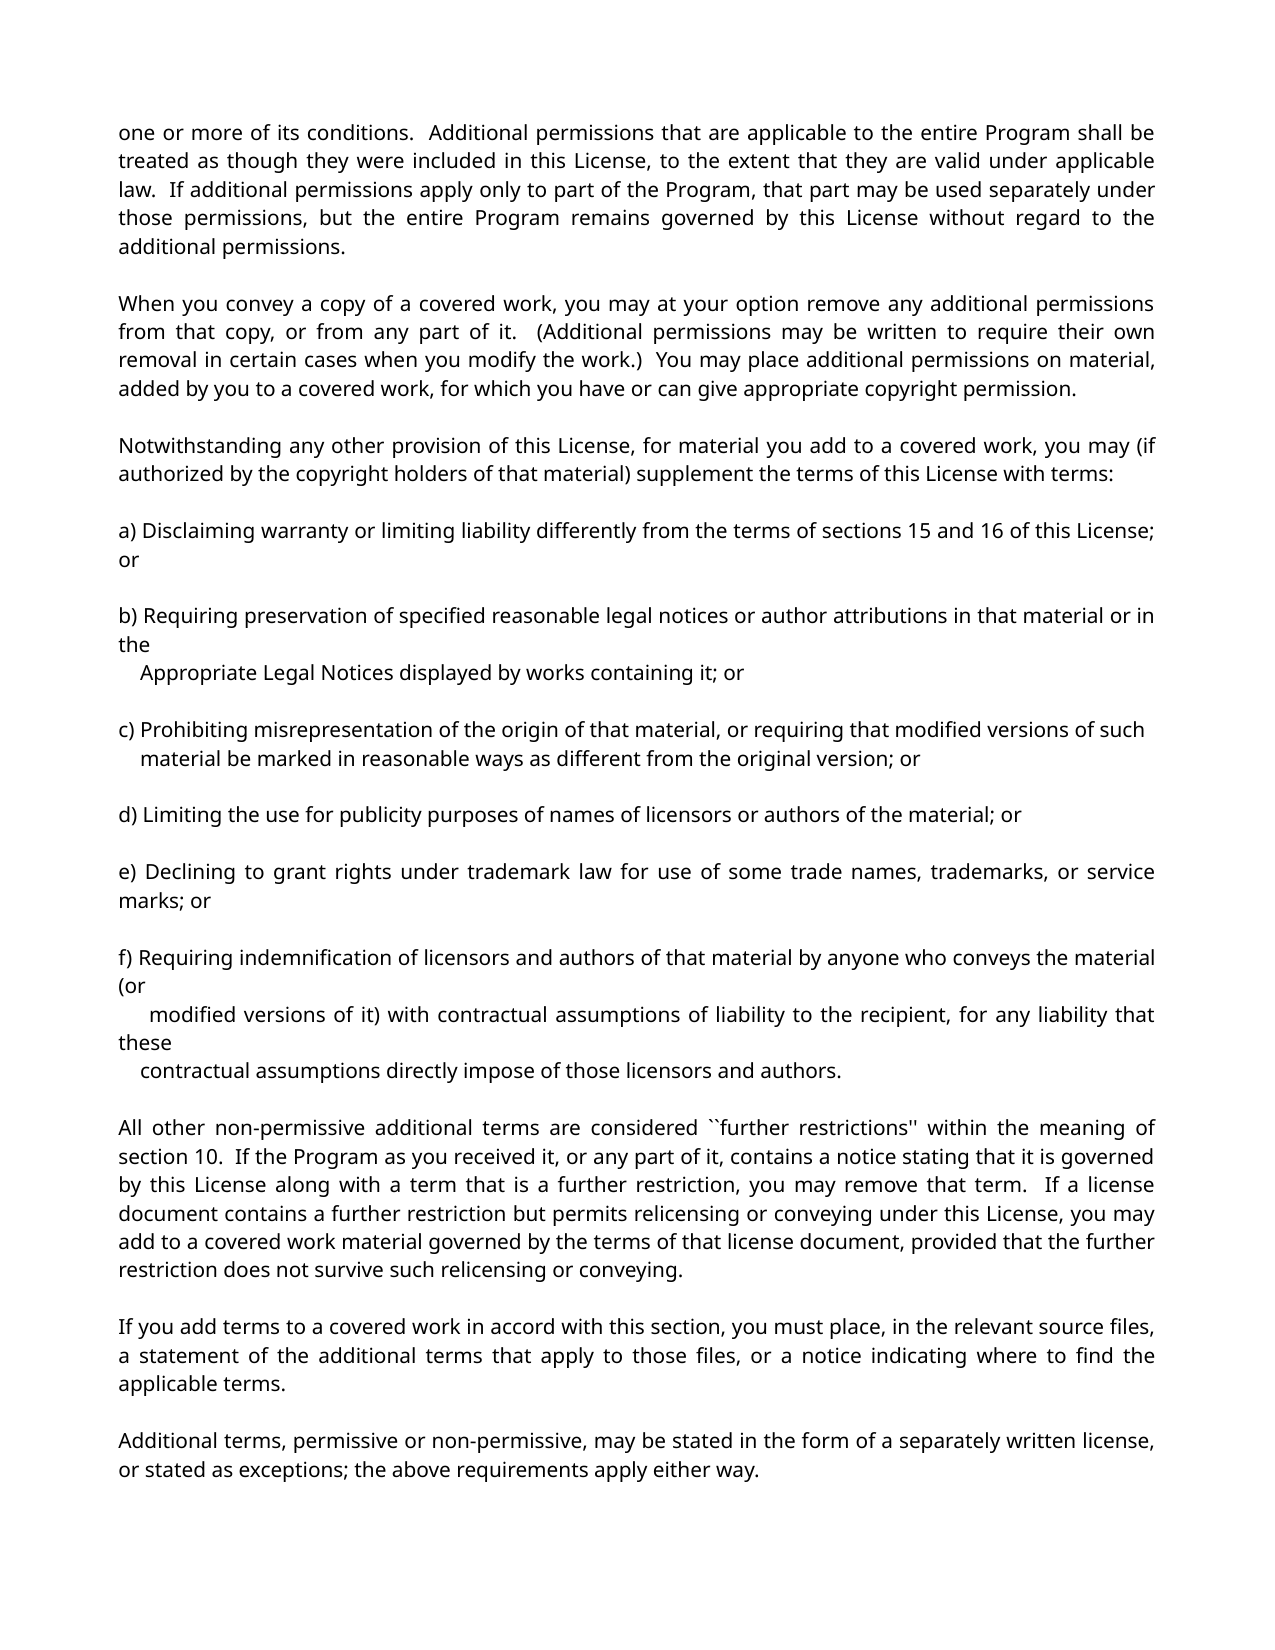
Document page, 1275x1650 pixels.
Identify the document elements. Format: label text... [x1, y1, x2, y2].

text a) Disclaiming warranty or limiting liability differently from the terms of sections 15 and 16 of this License; or [118, 516, 1157, 573]
text d) Limiting the use for publicity purposes of names of licensors or authors of the material; or [118, 801, 1157, 829]
text modified versions of it) with contractual assumptions of liability to the recipient, for any liability that these [118, 1000, 1157, 1057]
text Additional terms, permissive or non-permissive, may be stated in the form of a separately written license, or stated as exceptions; the above requirements apply either way. [118, 1426, 1157, 1483]
text f) Requiring indemnification of licensors and authors of that material by anyone who conveys the material (or [118, 943, 1157, 1000]
text c) Prohibiting misrepresentation of the origin of that material, or requiring that modified versions of such [118, 715, 1157, 744]
text When you convey a copy of a covered work, you may at your option remove any additional permissions from that copy, or from any part of it. (Additional permissions may be written to require their own removal in certain cases when you modify the work.) You may place additional permissions on material, added by you to a covered work, for which you have or can give appropriate copyright permission. [118, 289, 1157, 402]
text Notwithstanding any other provision of this License, for material you add to a covered work, you may (if authorized by the copyright holders of that material) supplement the terms of this License with terms: [118, 431, 1157, 488]
text contractual assumptions directly impose of those licensors and authors. [118, 1057, 1157, 1085]
text If you add terms to a covered work in accord with this section, you must place, in the relevant source files, a statement of the additional terms that apply to those files, or a notice indicating where to find the applicable terms. [118, 1312, 1157, 1398]
text Appropriate Legal Notices displayed by works containing it; or [118, 658, 1157, 687]
text material be marked in reasonable ways as different from the original version; or [118, 744, 1157, 772]
text b) Requiring preservation of specified reasonable legal notices or author attributions in that material or in the [118, 602, 1157, 658]
text All other non-permissive additional terms are considered ``further restrictions'' within the meaning of section 10. If the Program as you received it, or any part of it, contains a notice stating that it is governed by this License along with a term that is a further restriction, you may remove that term. If a license document contains a further restriction but permits relicensing or conveying under this License, you may add to a covered work material governed by the terms of that license document, provided that the further restriction does not survive such relicensing or conveying. [118, 1113, 1157, 1284]
text one or more of its conditions. Additional permissions that are applicable to the entire Program shall be treated as though they were included in this License, to the extent that they are valid under applicable law. If additional permissions apply only to part of the Program, that part may be used separately under those permissions, but the entire Program remains governed by this License without regard to the additional permissions. [118, 118, 1157, 260]
text e) Declining to grant rights under trademark law for use of some trade names, trademarks, or service marks; or [118, 857, 1157, 914]
